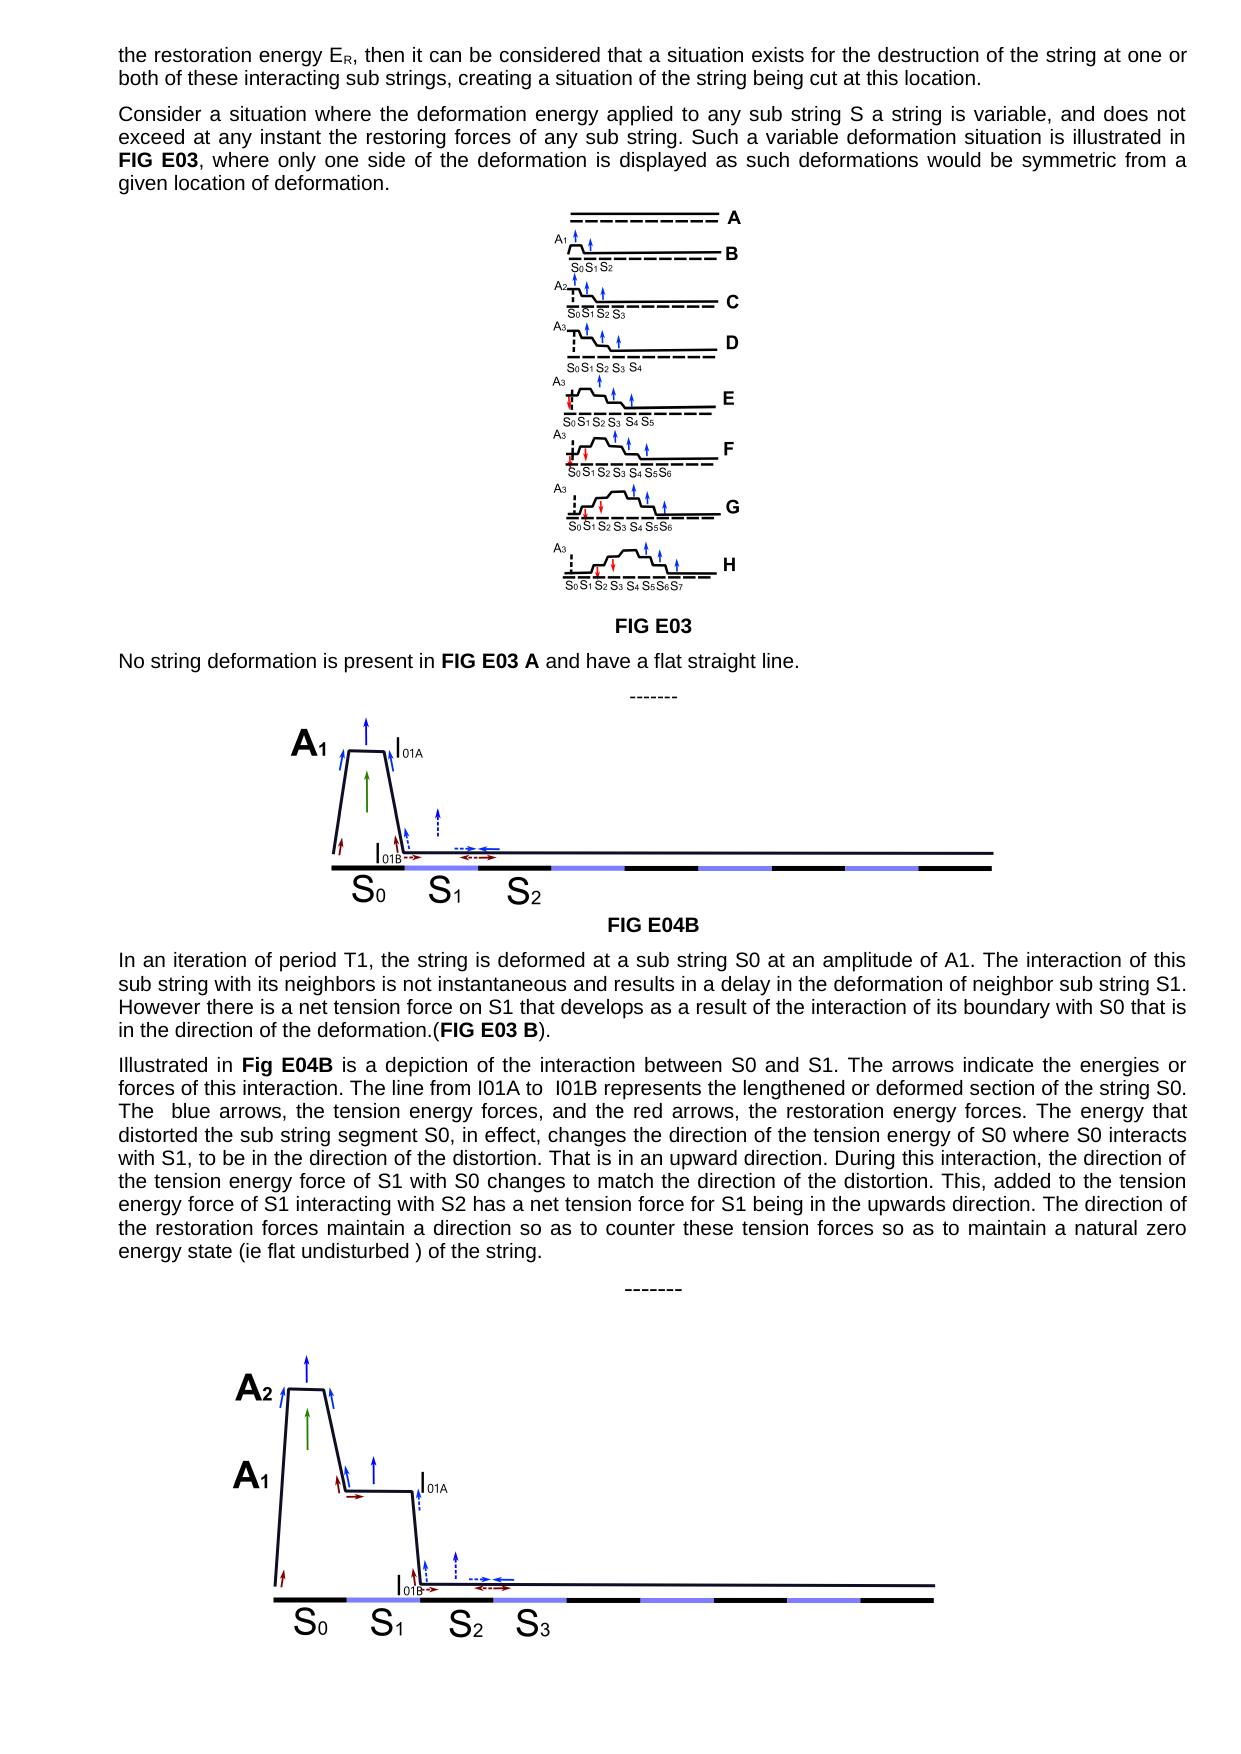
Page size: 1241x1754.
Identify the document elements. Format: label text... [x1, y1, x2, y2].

picture [550, 201, 757, 615]
picture [284, 713, 1023, 914]
text In an iteration of period T1, the string is deformed at a sub string S0 at an amplitude of A1. The interaction of this sub string with its neighbors is not instantaneous and results in a delay in the deformation of neighbor sub string S1. However there is a net tension force on S1 that develops as a result of the interaction of its boundary with S0 that is in the direction of the deformation.(FIG E03 B). [118, 949, 1188, 1042]
text Consider a situation where the deformation energy applied to any sub string S a string is variable, and does not exceed at any instant the restoring forces of any sub string. Such a variable deformation situation is illustrated in FIG E03, where only one side of the deformation is displayed as such deformations would be symmetric from a given location of deformation. [118, 102, 1188, 195]
text ------- [118, 1274, 1188, 1302]
text FIG E03 [118, 207, 1188, 638]
text the restoration energy ER, then it can be considered that a situation exists for the destruction of the string at one or both of these interacting sub strings, creating a situation of the string being cut at this location. [118, 44, 1188, 90]
text FIG E04B [118, 720, 1188, 937]
text No string deformation is present in FIG E03 A and have a flat straight line. [118, 649, 1188, 673]
picture [226, 1321, 964, 1646]
text Illustrated in Fig E04B is a depiction of the interaction between S0 and S1. The arrows indicate the energies or forces of this interaction. The line from I01A to I01B represents the lengthened or deformed section of the string S0. The blue arrows, the tension energy forces, and the red arrows, the restoration energy forces. The energy that distorted the sub string segment S0, in effect, changes the direction of the tension energy of S0 where S0 interacts with S1, to be in the direction of the distortion. That is in an upward direction. During this interaction, the direction of the tension energy force of S1 with S0 changes to match the direction of the distortion. This, added to the tension energy force of S1 interacting with S2 has a net tension force for S1 being in the upwards direction. The direction of the restoration forces maintain a direction so as to counter these tension forces so as to maintain a natural zero energy state (ie flat undisturbed ) of the string. [118, 1054, 1188, 1263]
text ------- [118, 684, 1188, 708]
